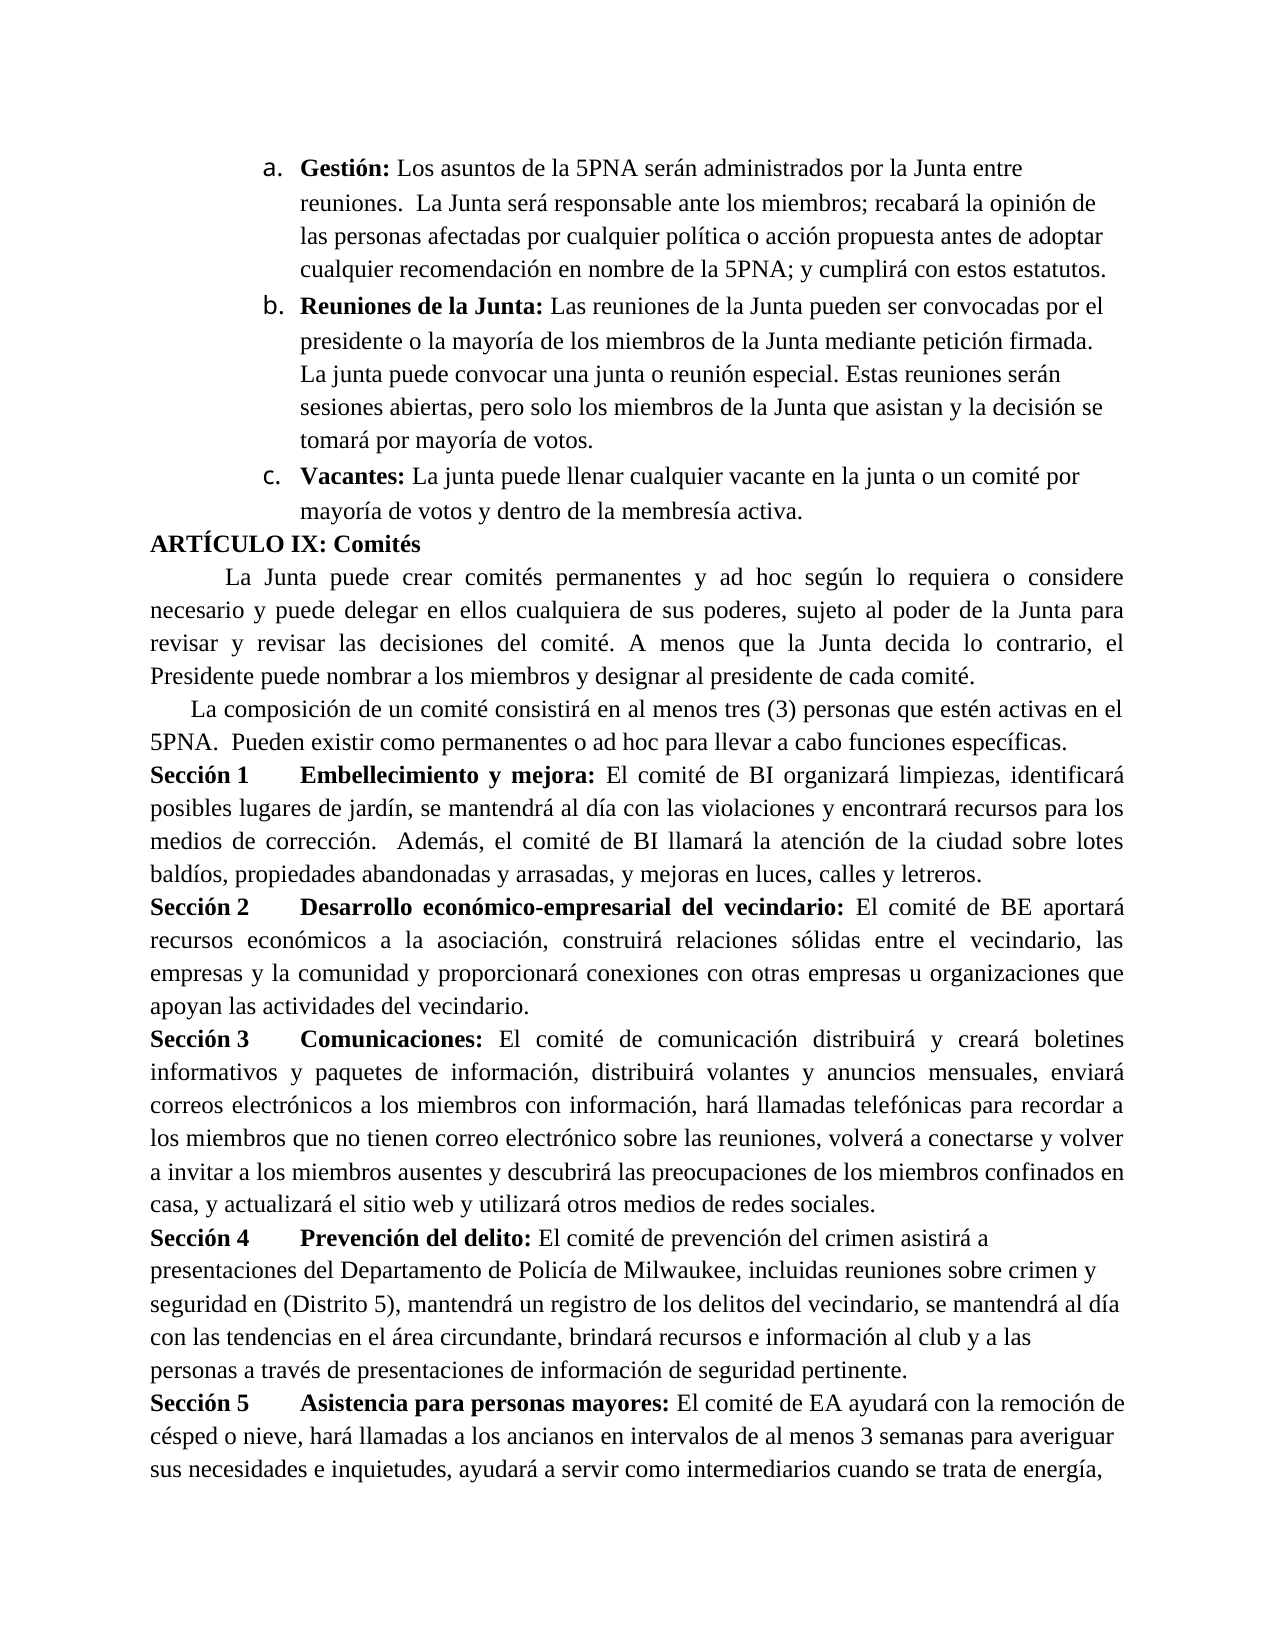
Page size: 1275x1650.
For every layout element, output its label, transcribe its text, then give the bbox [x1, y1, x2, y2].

text La composición de un comité consistirá en al menos tres (3) personas que estén activas en el 5PNA. Pueden existir como permanentes o ad hoc para llevar a cabo funciones específicas. [150, 694, 1125, 756]
text La Junta puede crear comités permanentes y ad hoc según lo requiera o considere necesario y puede delegar en ellos cualquiera de sus poderes, sujeto al poder de la Junta para revisar y revisar las decisiones del comité. A menos que la Junta decida lo contrario, el Presidente puede nombrar a los miembros y designar al presidente de cada comité. [150, 562, 1125, 690]
list Vacantes: La junta puede llenar cualquier vacante en la junta o un comité por mayoría de votos y dentro de la membresía activa. [262, 458, 1125, 525]
text Sección 3 Comunicaciones: El comité de comunicación distribuirá y creará boletines informativos y paquetes de información, distribuirá volantes y anuncios mensuales, enviará correos electrónicos a los miembros con información, hará llamadas telefónicas para recordar a los miembros que no tienen correo electrónico sobre las reuniones, volverá a conectarse y volver a invitar a los miembros ausentes y descubrirá las preocupaciones de los miembros confinados en casa, y actualizará el sitio web y utilizará otros medios de redes sociales. [150, 1024, 1125, 1218]
list Reuniones de la Junta: Las reuniones de la Junta pueden ser convocadas por el presidente o la mayoría de los miembros de la Junta mediante petición firmada. La junta puede convocar una junta o reunión especial. Estas reuniones serán sesiones abiertas, pero solo los miembros de la Junta que asistan y la decisión se tomará por mayoría de votos. [262, 287, 1125, 453]
text Sección 2 Desarrollo económico-empresarial del vecindario: El comité de BE aportará recursos económicos a la asociación, construirá relaciones sólidas entre el vecindario, las empresas y la comunidad y proporcionará conexiones con otras empresas u organizaciones que apoyan las actividades del vecindario. [150, 892, 1125, 1020]
text Sección 5 Asistencia para personas mayores: El comité de EA ayudará con la remoción de césped o nieve, hará llamadas a los ancianos en intervalos de al menos 3 semanas para averiguar sus necesidades e inquietudes, ayudará a servir como intermediarios cuando se trata de energía, [150, 1388, 1125, 1482]
text ARTÍCULO IX: Comités [150, 529, 1125, 558]
list Gestión: Los asuntos de la 5PNA serán administrados por la Junta entre reuniones. La Junta será responsable ante los miembros; recabará la opinión de las personas afectadas por cualquier política o acción propuesta antes de adoptar cualquier recomendación en nombre de la 5PNA; y cumplirá con estos estatutos. [262, 150, 1125, 283]
text Sección 1 Embellecimiento y mejora: El comité de BI organizará limpiezas, identificará posibles lugares de jardín, se mantendrá al día con las violaciones y encontrará recursos para los medios de corrección. Además, el comité de BI llamará la atención de la ciudad sobre lotes baldíos, propiedades abandonadas y arrasadas, y mejoras en luces, calles y letreros. [150, 760, 1125, 888]
text Sección 4 Prevención del delito: El comité de prevención del crimen asistirá a presentaciones del Departamento de Policía de Milwaukee, incluidas reuniones sobre crimen y seguridad en (Distrito 5), mantendrá un registro de los delitos del vecindario, se mantendrá al día con las tendencias en el área circundante, brindará recursos e información al club y a las personas a través de presentaciones de información de seguridad pertinente. [150, 1223, 1125, 1383]
